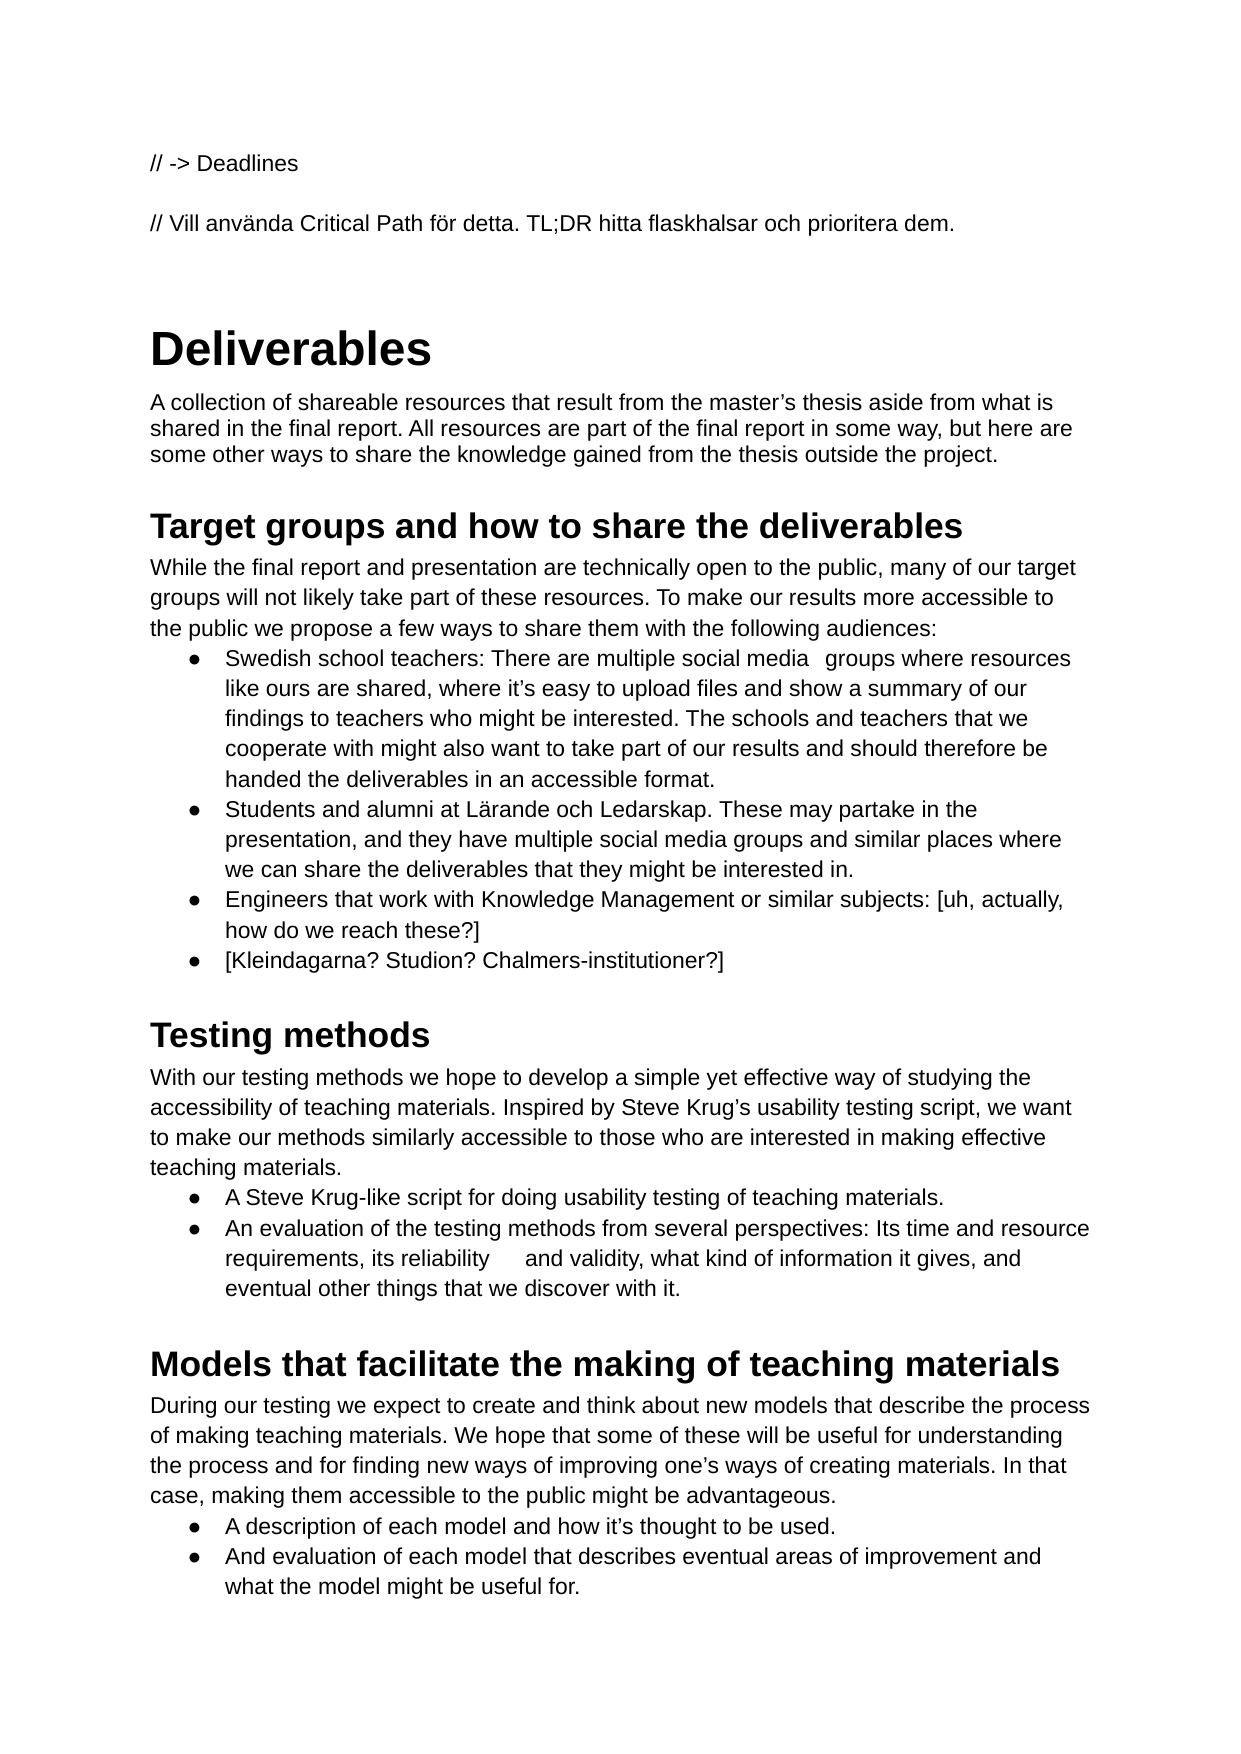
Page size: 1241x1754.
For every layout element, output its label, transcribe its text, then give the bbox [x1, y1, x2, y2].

list And evaluation of each model that describes eventual areas of improvement and what the model might be useful for. [187, 1543, 1090, 1599]
list [Kleindagarna? Studion? Chalmers-institutioner?] [187, 947, 1090, 973]
text A collection of shareable resources that result from the master’s thesis aside from what is shared in the final report. All resources are part of the final report in some way, but here are some other ways to share the knowledge gained from the thesis outside the project. [150, 388, 1090, 467]
list Swedish school teachers: There are multiple social media groups where resources like ours are shared, where it’s easy to upload files and show a summary of our findings to teachers who might be interested. The schools and teachers that we cooperate with might also want to take part of our results and should therefore be handed the deliverables in an accessible format. [187, 645, 1090, 792]
text // -> Deadlines [150, 150, 1090, 176]
subtitle Deliverables [150, 321, 1090, 376]
list Engineers that work with Knowledge Management or similar subjects: [uh, actually, how do we reach these?] [187, 886, 1090, 943]
list An evaluation of the testing methods from several perspectives: Its time and resource requirements, its reliability and validity, what kind of information it gives, and eventual other things that we discover with it. [187, 1214, 1090, 1301]
list A Steve Krug-like script for doing usability testing of teaching materials. [187, 1184, 1090, 1211]
list A description of each model and how it’s thought to be used. [187, 1513, 1090, 1539]
subtitle Models that facilitate the making of teaching materials [150, 1343, 1090, 1383]
text While the final report and presentation are technically open to the public, many of our target groups will not likely take part of these resources. To make our results more accessible to the public we propose a few ways to share them with the following audiences: [150, 554, 1090, 641]
text With our testing methods we hope to develop a simple yet effective way of studying the accessibility of teaching materials. Inspired by Steve Krug’s usability testing script, we want to make our methods similarly accessible to those who are interested in making effective teaching materials. [150, 1063, 1090, 1181]
text During our testing we expect to create and think about new models that describe the process of making teaching materials. We hope that some of these will be useful for understanding the process and for finding new ways of improving one’s ways of creating materials. In that case, making them accessible to the public might be advantageous. [150, 1392, 1090, 1509]
list Students and alumni at Lärande och Ledarskap. These may partake in the presentation, and they have multiple social media groups and similar places where we can share the deliverables that they might be interested in. [187, 796, 1090, 882]
text // Vill använda Critical Path för detta. TL;DR hitta flaskhalsar och prioritera dem. [150, 210, 1090, 237]
subtitle Target groups and how to share the deliverables [150, 505, 1090, 546]
subtitle Testing methods [150, 1014, 1090, 1055]
